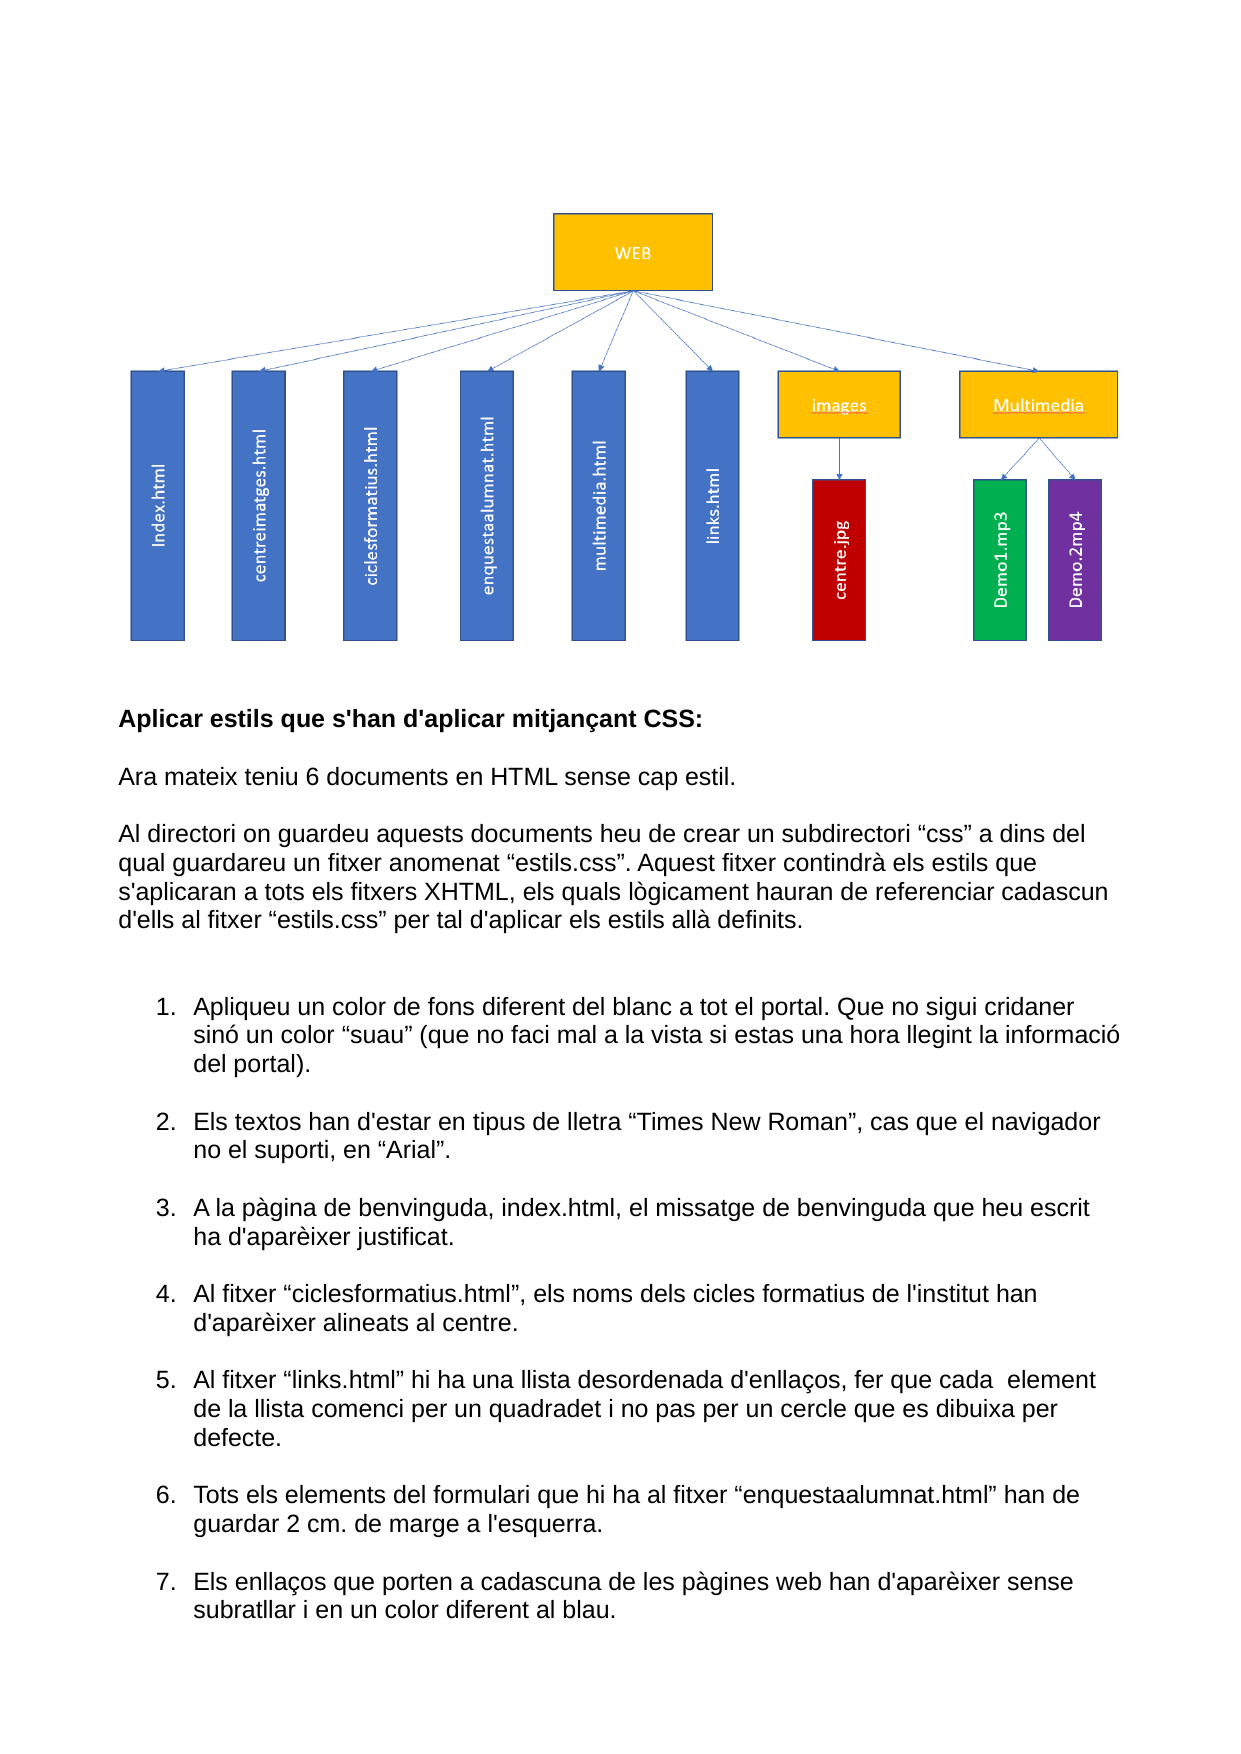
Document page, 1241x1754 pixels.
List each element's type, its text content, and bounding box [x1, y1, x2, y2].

picture [118, 204, 1122, 647]
text Aplicar estils que s'han d'aplicar mitjançant CSS: [118, 704, 1122, 733]
list Al fitxer “links.html” hi ha una llista desordenada d'enllaços, fer que cada element de la llista comenci per un quadradet i no pas per un cercle que es dibuixa per defecte. [156, 1365, 1122, 1452]
list Els textos han d'estar en tipus de lletra “Times New Roman”, cas que el navigador no el suporti, en “Arial”. [156, 1107, 1122, 1164]
text Ara mateix teniu 6 documents en HTML sense cap estil. [118, 762, 1122, 790]
text Al directori on guardeu aquests documents heu de crear un subdirectori “css” a dins del qual guardareu un fitxer anomenat “estils.css”. Aquest fitxer contindrà els estils que s'aplicaran a tots els fitxers XHTML, els quals lògicament hauran de referenciar cadascun d'ells al fitxer “estils.css” per tal d'aplicar els estils allà definits. [118, 819, 1122, 934]
list Els enllaços que porten a cadascuna de les pàgines web han d'aparèixer sense subratllar i en un color diferent al blau. [156, 1567, 1122, 1624]
list A la pàgina de benvinguda, index.html, el missatge de benvinguda que heu escrit ha d'aparèixer justificat. [156, 1193, 1122, 1250]
list Al fitxer “ciclesformatius.html”, els noms dels cicles formatius de l'institut han d'aparèixer alineats al centre. [156, 1279, 1122, 1337]
list Apliqueu un color de fons diferent del blanc a tot el portal. Que no sigui cridaner sinó un color “suau” (que no faci mal a la vista si estas una hora llegint la informació del portal). [156, 992, 1122, 1078]
list Tots els elements del formulari que hi ha al fitxer “enquestaalumnat.html” han de guardar 2 cm. de marge a l'esquerra. [156, 1480, 1122, 1538]
